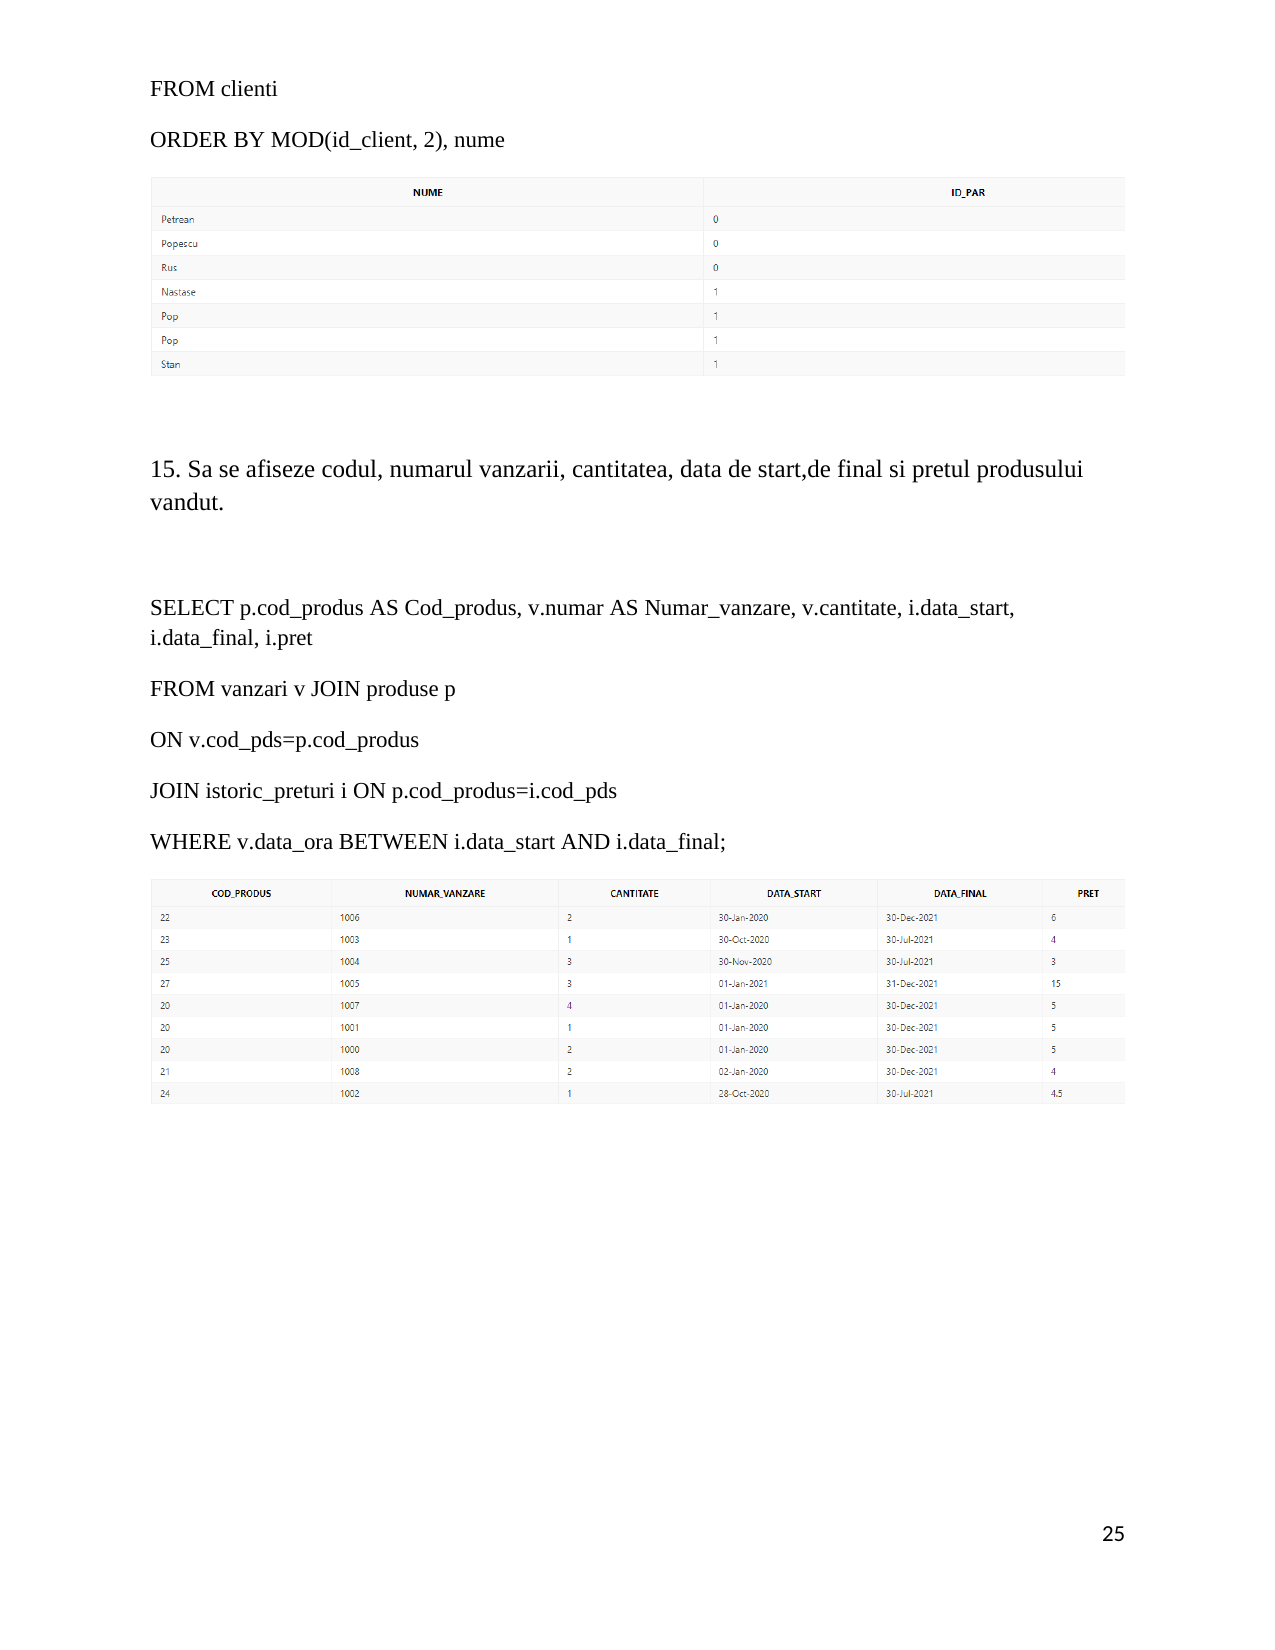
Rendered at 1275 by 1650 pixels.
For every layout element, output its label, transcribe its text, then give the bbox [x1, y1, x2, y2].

list SELECT p.cod_produs AS Cod_produs, v.numar AS Numar_vanzare, v.cantitate, i.data_start, i.data_final, i.pret [150, 594, 1125, 651]
list ORDER BY MOD(id_client, 2), nume [150, 126, 1125, 152]
list JOIN istoric_preturi i ON p.cod_produs=i.cod_pds [150, 777, 1125, 804]
list 15. Sa se afiseze codul, numarul vanzarii, cantitatea, data de start,de final si pretul produsului vandut. [150, 454, 1125, 516]
list FROM vanzari v JOIN produse p [150, 675, 1125, 702]
list WHERE v.data_ora BETWEEN i.data_start AND i.data_final; [150, 828, 1125, 855]
text FROM clienti [150, 75, 1125, 101]
list ON v.cod_pds=p.cod_produs [150, 726, 1125, 753]
